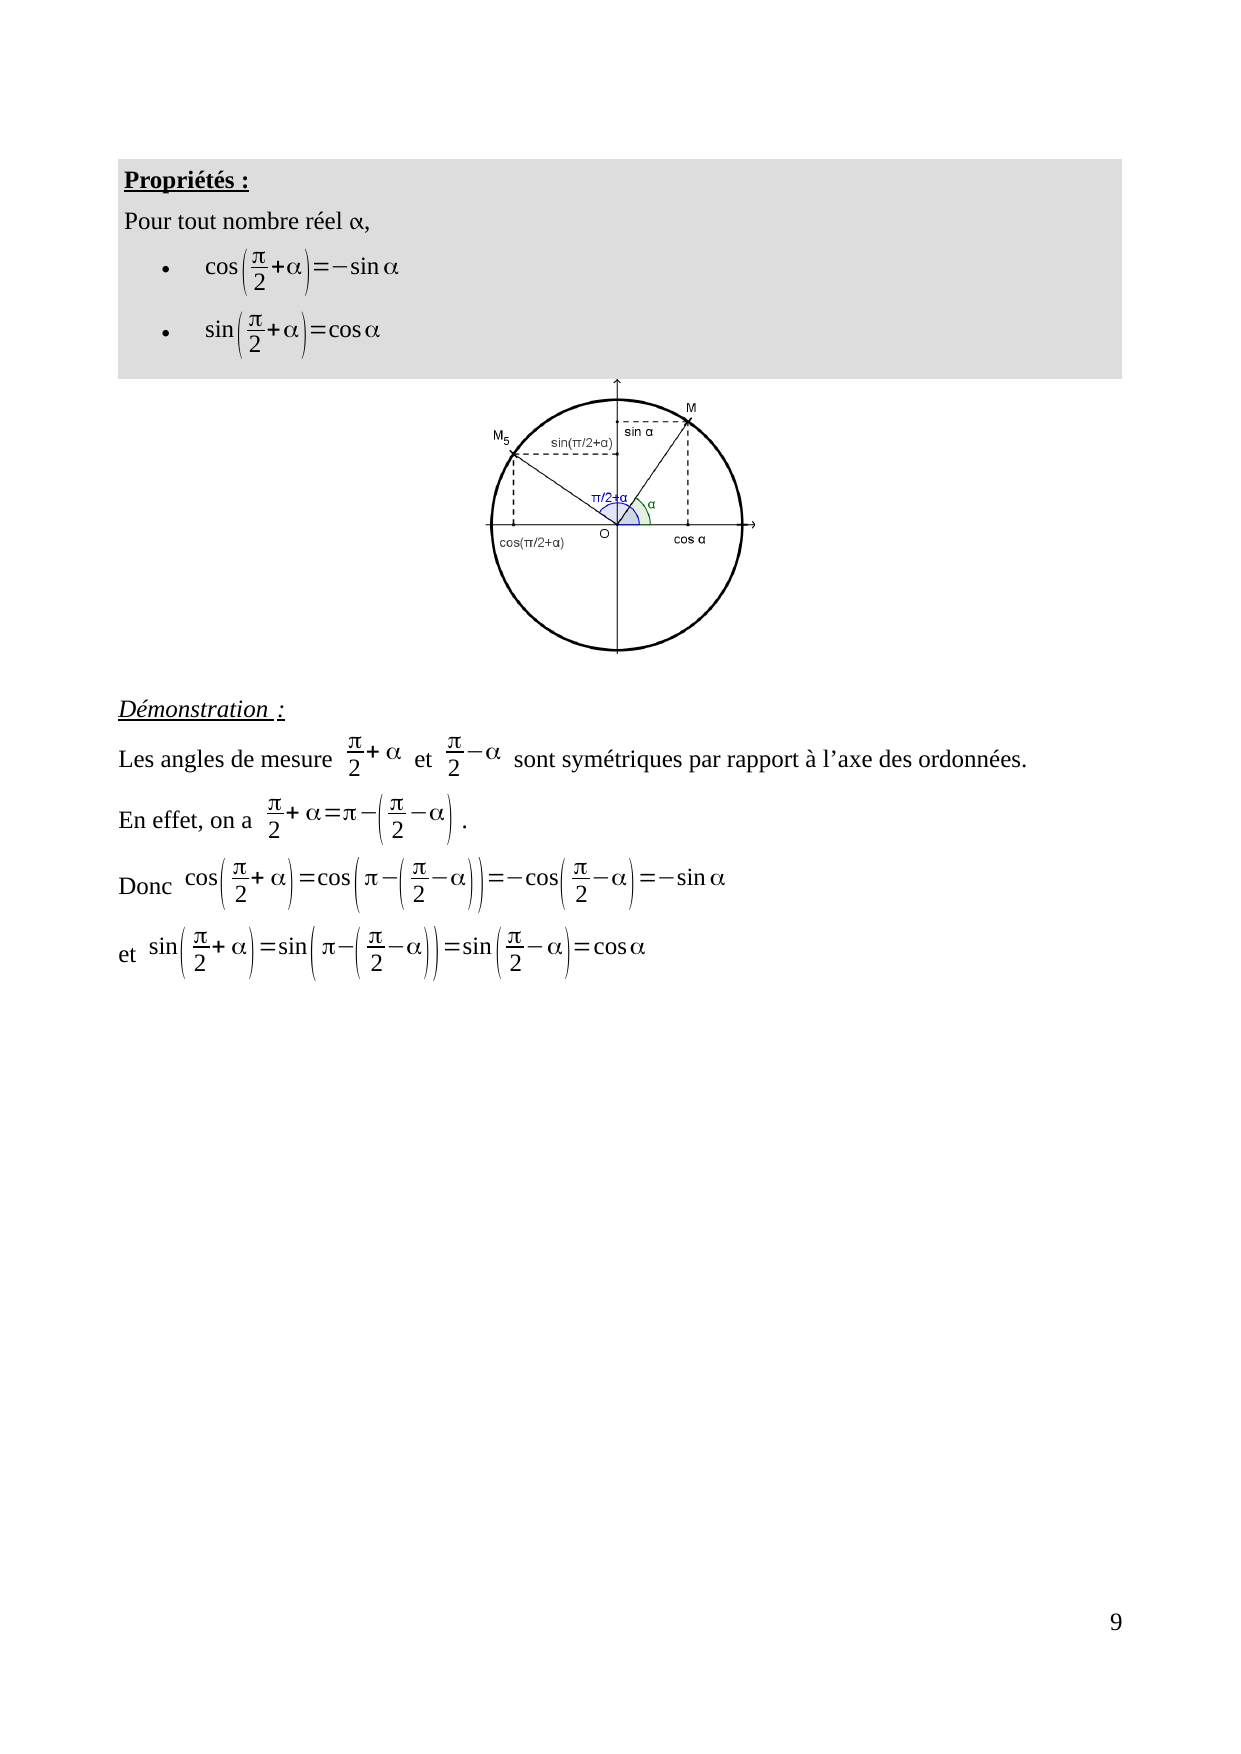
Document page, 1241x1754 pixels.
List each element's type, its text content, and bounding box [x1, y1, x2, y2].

text Démonstration : [118, 694, 1122, 723]
text Les angles de mesure et sont symétriques par rapport à l’axe des ordonnées. [118, 736, 1122, 782]
table_header Propriétés : Pour tout nombre réel , [118, 159, 1122, 379]
text Donc [118, 858, 1122, 913]
text En effet, on a . [118, 794, 1122, 845]
text et [118, 926, 1122, 982]
